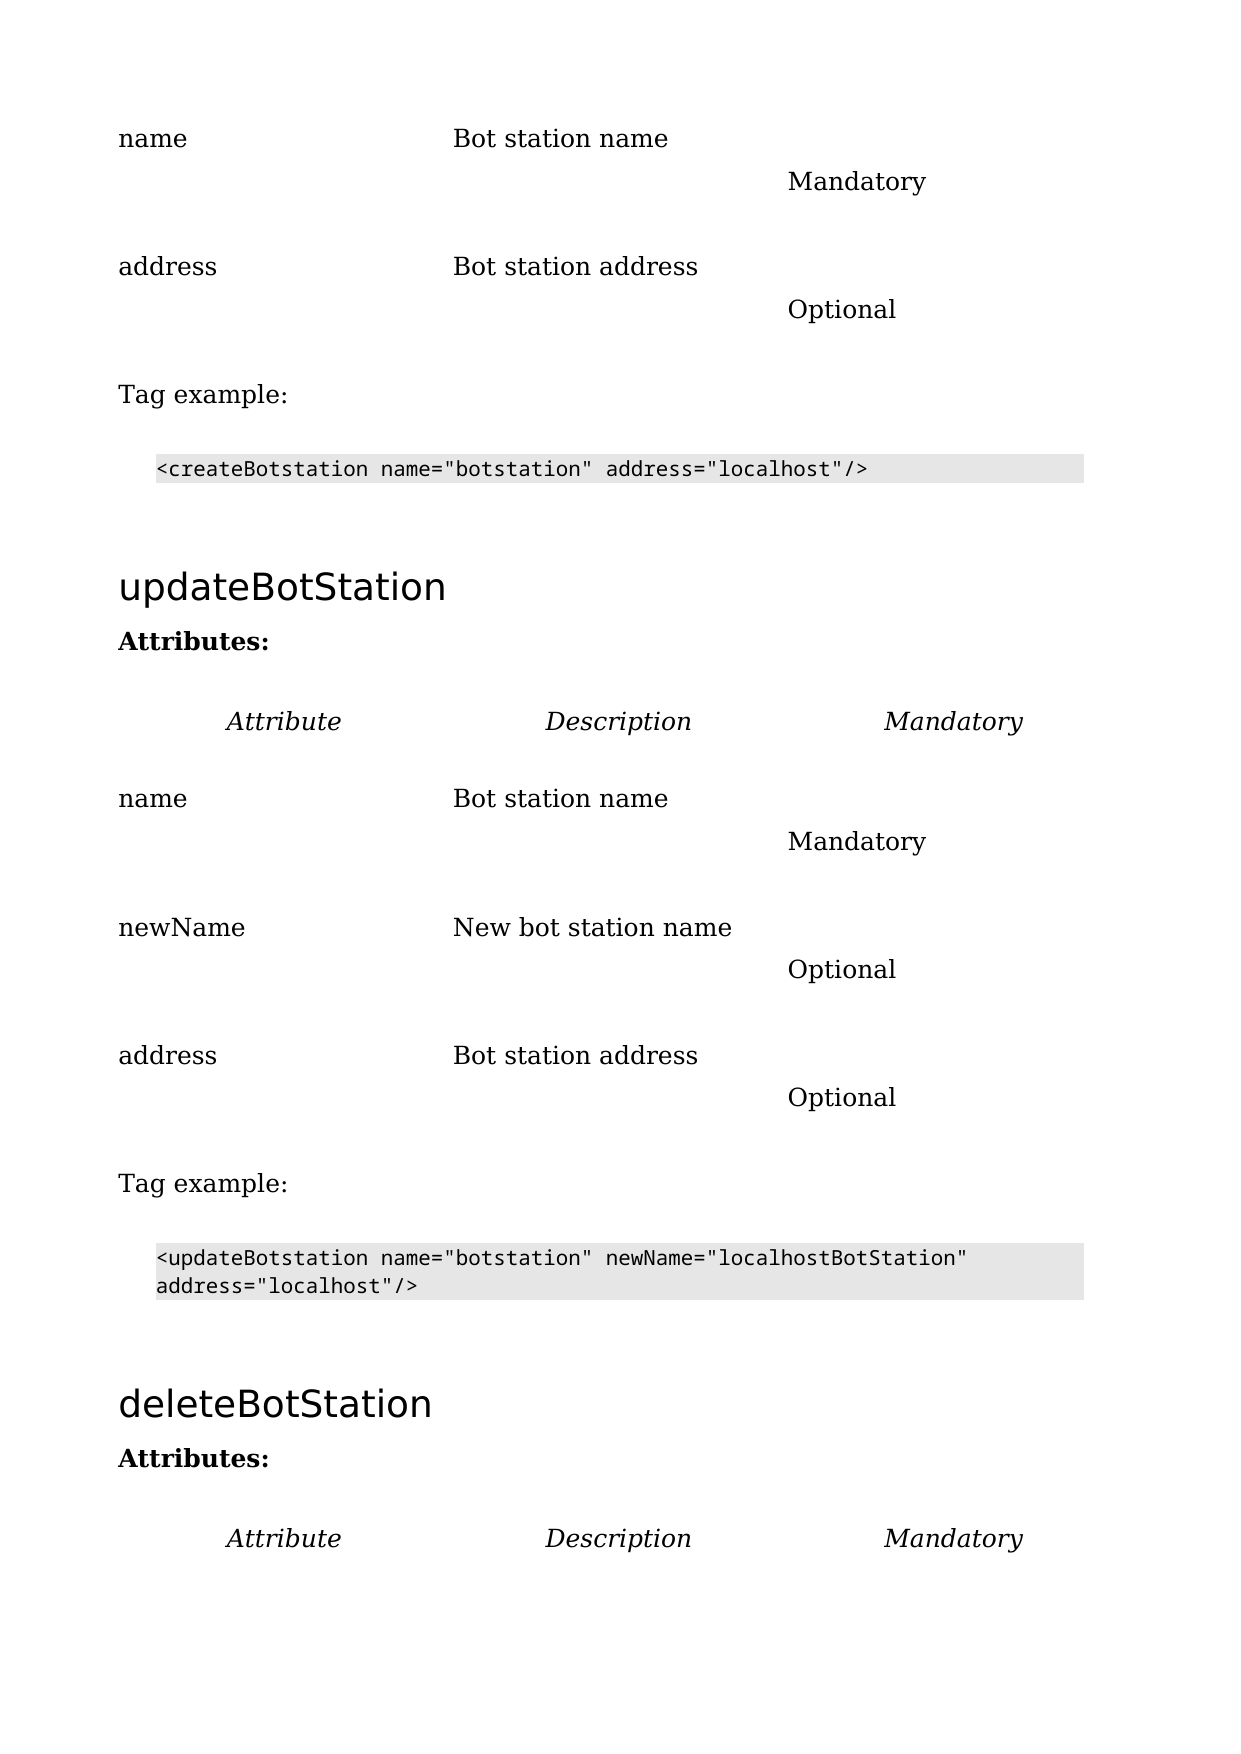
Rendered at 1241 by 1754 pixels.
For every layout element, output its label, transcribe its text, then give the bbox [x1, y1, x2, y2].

table_cell Mandatory [788, 779, 1122, 907]
table_cell address [118, 246, 453, 374]
table_cell New bot station name [453, 907, 787, 1035]
table_header Description [453, 1481, 787, 1596]
table_cell name [118, 118, 453, 246]
table_cell Bot station name [453, 118, 787, 246]
table_header Attributes: [118, 1438, 1122, 1481]
table_cell Optional [788, 1035, 1122, 1163]
table_cell Bot station address [453, 246, 787, 374]
table_header Mandatory [788, 664, 1122, 779]
table_cell Bot station address [453, 1035, 787, 1163]
table_header Description [453, 664, 787, 779]
text Tag example: [118, 380, 1122, 409]
text <updateBotstation name="botstation" newName="localhostBotStation" address="localhost"/> [156, 1243, 1084, 1300]
subtitle updateBotStation [118, 566, 1122, 609]
table_header Attributes: [118, 621, 1122, 664]
table_cell Bot station name [453, 779, 787, 907]
table_header Attribute [118, 664, 453, 779]
table_cell name [118, 779, 453, 907]
text <createBotstation name="botstation" address="localhost"/> [156, 454, 1084, 483]
table_cell Mandatory [788, 118, 1122, 246]
table_header Attribute [118, 1481, 453, 1596]
text Tag example: [118, 1169, 1122, 1198]
subtitle deleteBotStation [118, 1383, 1122, 1426]
table_cell Optional [788, 246, 1122, 374]
table_cell Optional [788, 907, 1122, 1035]
table_header Mandatory [788, 1481, 1122, 1596]
table_cell newName [118, 907, 453, 1035]
table_cell address [118, 1035, 453, 1163]
